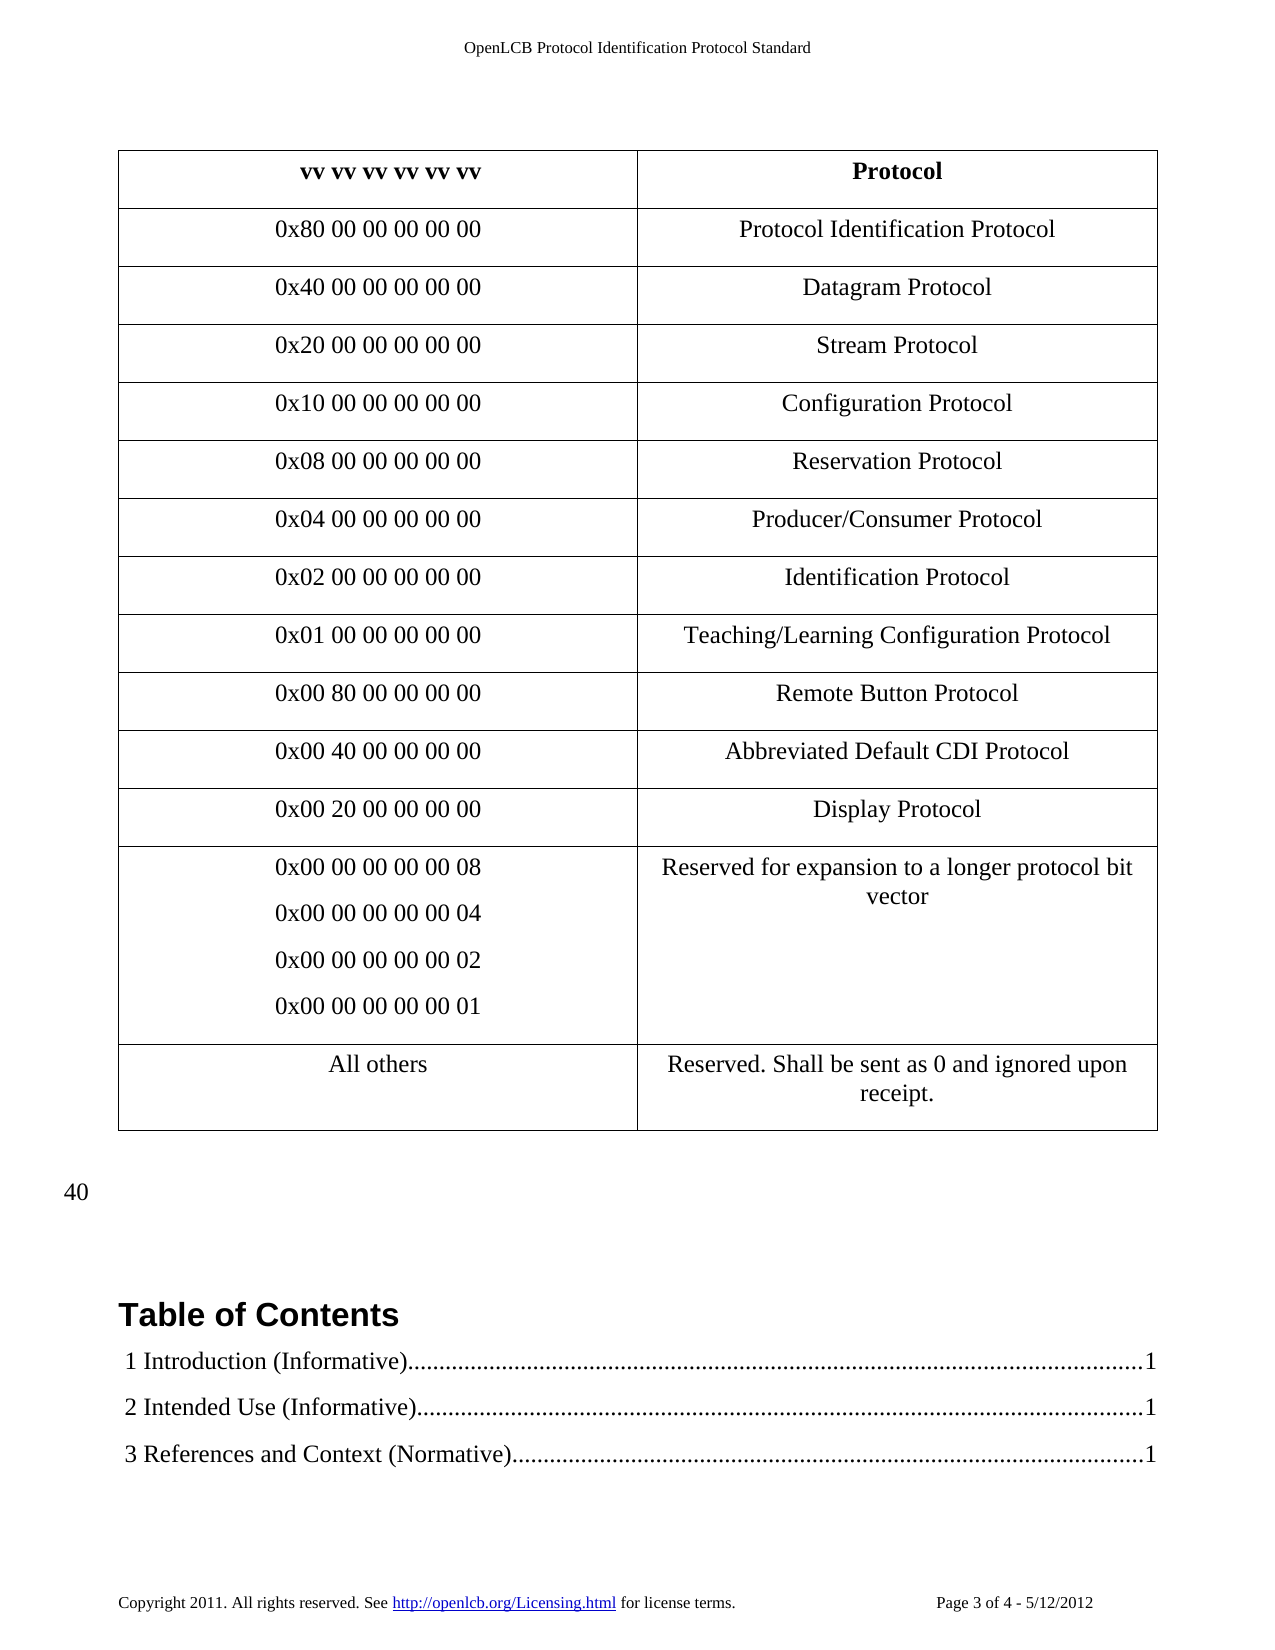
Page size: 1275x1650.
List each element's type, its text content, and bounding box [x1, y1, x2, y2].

table_cell Reserved. Shall be sent as 0 and ignored upon receipt. [638, 1045, 1157, 1130]
table_cell Protocol Identification Protocol [638, 209, 1157, 266]
table_cell 0x00 80 00 00 00 00 [119, 673, 637, 730]
table_cell 0x08 00 00 00 00 00 [119, 441, 637, 498]
table_header Protocol [638, 151, 1157, 208]
table_cell 0x04 00 00 00 00 00 [119, 499, 637, 556]
table_cell 0x00 20 00 00 00 00 [119, 789, 637, 846]
table_cell Stream Protocol [638, 325, 1157, 382]
table_cell Reserved for expansion to a longer protocol bit vector [638, 847, 1157, 1044]
table_cell 0x40 00 00 00 00 00 [119, 267, 637, 324]
table_cell 0x00 00 00 00 00 08 0x00 00 00 00 00 04 0x00 00 00 00 00 02 0x00 00 00 00 00 01 [119, 847, 637, 1044]
table_cell Reservation Protocol [638, 441, 1157, 498]
table_cell All others [119, 1045, 637, 1130]
table_cell 0x10 00 00 00 00 00 [119, 383, 637, 440]
table_cell 0x80 00 00 00 00 00 [119, 209, 637, 266]
table_header vv vv vv vv vv vv [119, 151, 637, 208]
table_cell Display Protocol [638, 789, 1157, 846]
table_cell Abbreviated Default CDI Protocol [638, 731, 1157, 788]
text 1 Introduction (Informative) 1 [118, 1346, 1157, 1374]
table_cell 0x02 00 00 00 00 00 [119, 557, 637, 614]
table_cell 0x00 40 00 00 00 00 [119, 731, 637, 788]
table_cell Remote Button Protocol [638, 673, 1157, 730]
table_cell Datagram Protocol [638, 267, 1157, 324]
table_cell Teaching/Learning Configuration Protocol [638, 615, 1157, 672]
text 3 References and Context (Normative) 1 [118, 1439, 1157, 1467]
subtitle Table of Contents [118, 1295, 1157, 1333]
table_cell Configuration Protocol [638, 383, 1157, 440]
table_cell 0x20 00 00 00 00 00 [119, 325, 637, 382]
table_cell Producer/Consumer Protocol [638, 499, 1157, 556]
table_cell Identification Protocol [638, 557, 1157, 614]
table_cell 0x01 00 00 00 00 00 [119, 615, 637, 672]
text 2 Intended Use (Informative) 1 [118, 1392, 1157, 1421]
